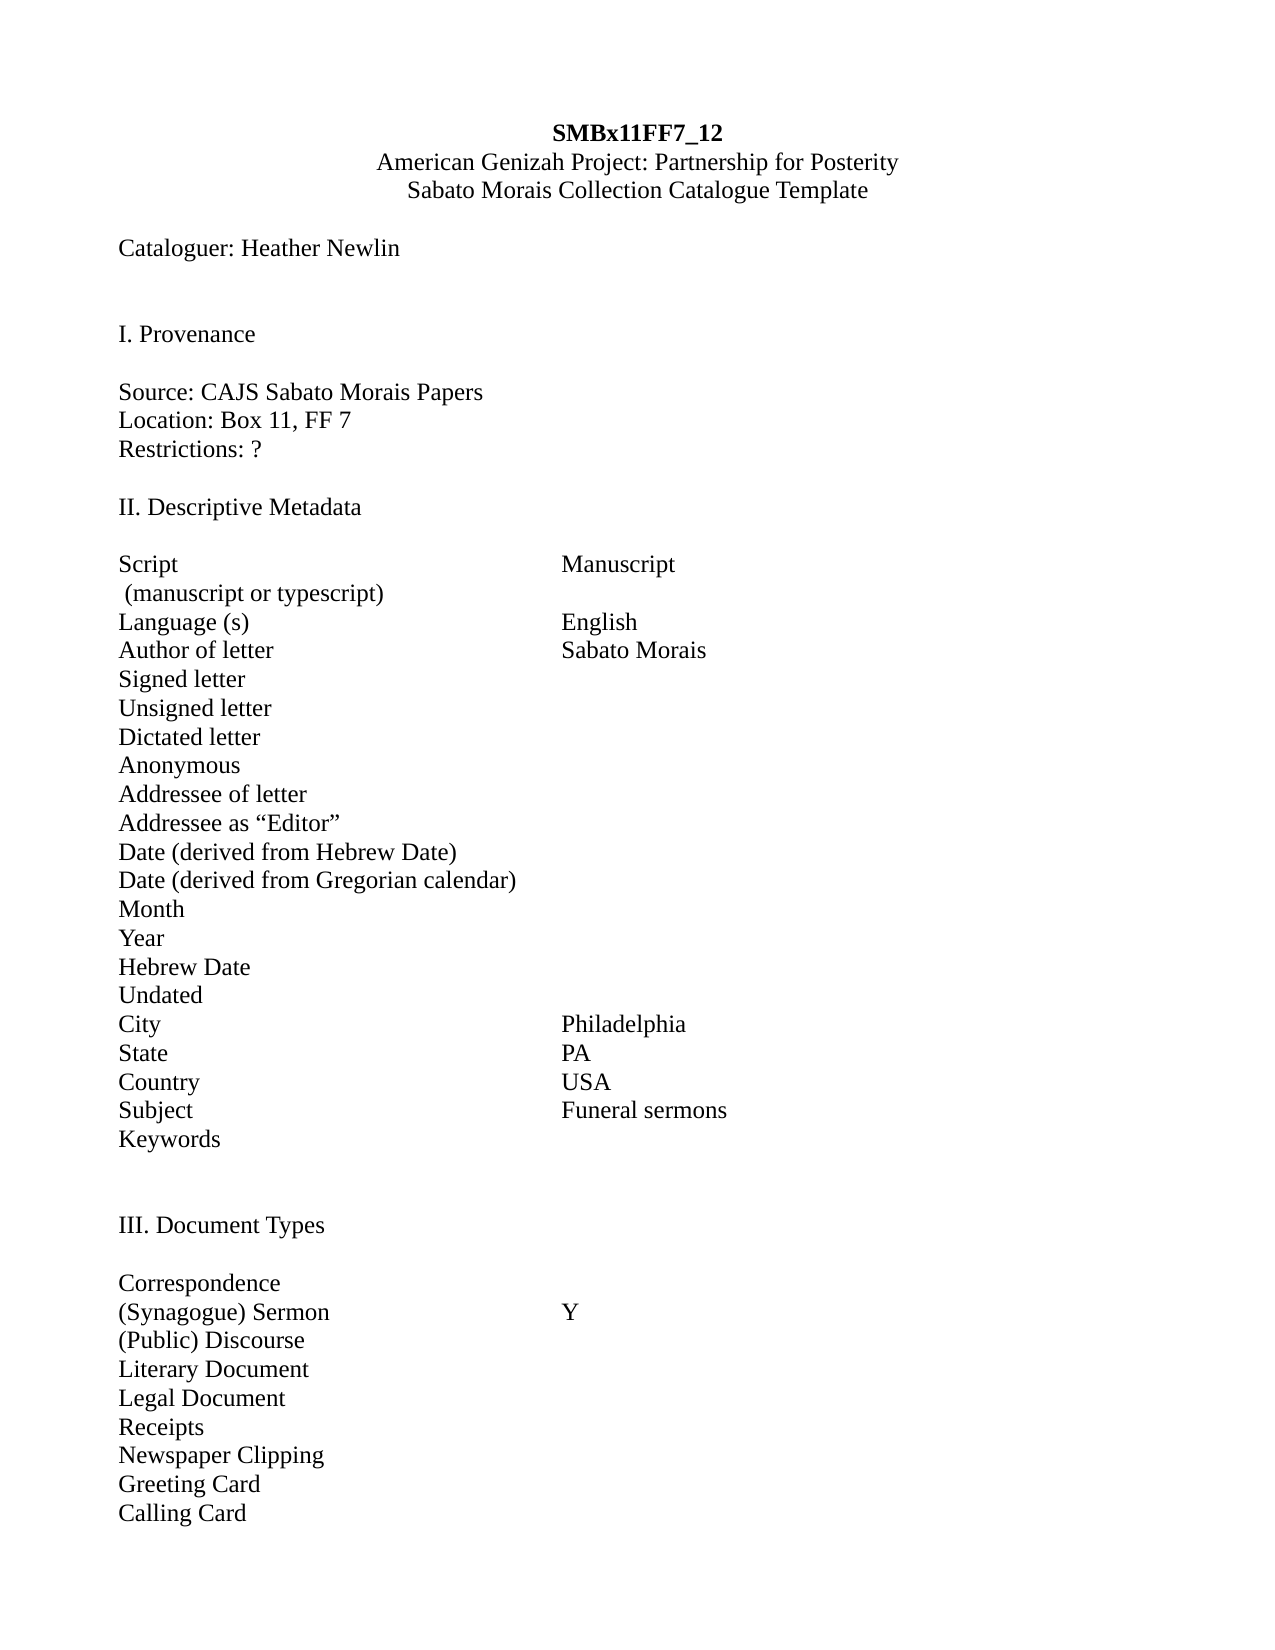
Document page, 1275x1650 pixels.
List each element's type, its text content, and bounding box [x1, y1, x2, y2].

text II. Descriptive Metadata [118, 492, 1157, 521]
text Anonymous [118, 751, 1157, 779]
text Script Manuscript [118, 549, 1157, 578]
text Restrictions: ? [118, 434, 1157, 463]
text Newspaper Clipping [118, 1441, 1157, 1469]
text Dictated letter [118, 722, 1157, 751]
text Country USA [118, 1067, 1157, 1096]
text Greeting Card [118, 1469, 1157, 1498]
text I. Provenance [118, 319, 1157, 348]
text SMBx11FF7_12 [118, 118, 1157, 147]
text Subject Funeral sermons [118, 1096, 1157, 1124]
text Unsigned letter [118, 693, 1157, 722]
text (Synagogue) Sermon Y [118, 1297, 1157, 1326]
text Addressee of letter [118, 779, 1157, 808]
text Legal Document [118, 1383, 1157, 1412]
text Date (derived from Hebrew Date) [118, 837, 1157, 866]
text Author of letter Sabato Morais [118, 636, 1157, 664]
text Cataloguer: Heather Newlin [118, 233, 1157, 262]
text Signed letter [118, 664, 1157, 693]
text State PA [118, 1038, 1157, 1067]
text Correspondence [118, 1268, 1157, 1297]
text Month [118, 894, 1157, 923]
text American Genizah Project: Partnership for Posterity [118, 147, 1157, 176]
text (manuscript or typescript) [118, 578, 1157, 607]
text Sabato Morais Collection Catalogue Template [118, 176, 1157, 204]
text Addressee as “Editor” [118, 808, 1157, 837]
text City Philadelphia [118, 1009, 1157, 1038]
text Location: Box 11, FF 7 [118, 406, 1157, 434]
text Hebrew Date [118, 952, 1157, 981]
text Calling Card [118, 1498, 1157, 1527]
text Year [118, 923, 1157, 952]
text Receipts [118, 1412, 1157, 1441]
text Literary Document [118, 1354, 1157, 1383]
text (Public) Discourse [118, 1326, 1157, 1354]
text Source: CAJS Sabato Morais Papers [118, 377, 1157, 406]
text Keywords [118, 1124, 1157, 1153]
text Date (derived from Gregorian calendar) [118, 866, 1157, 894]
text III. Document Types [118, 1211, 1157, 1239]
text Undated [118, 981, 1157, 1009]
text Language (s) English [118, 607, 1157, 636]
